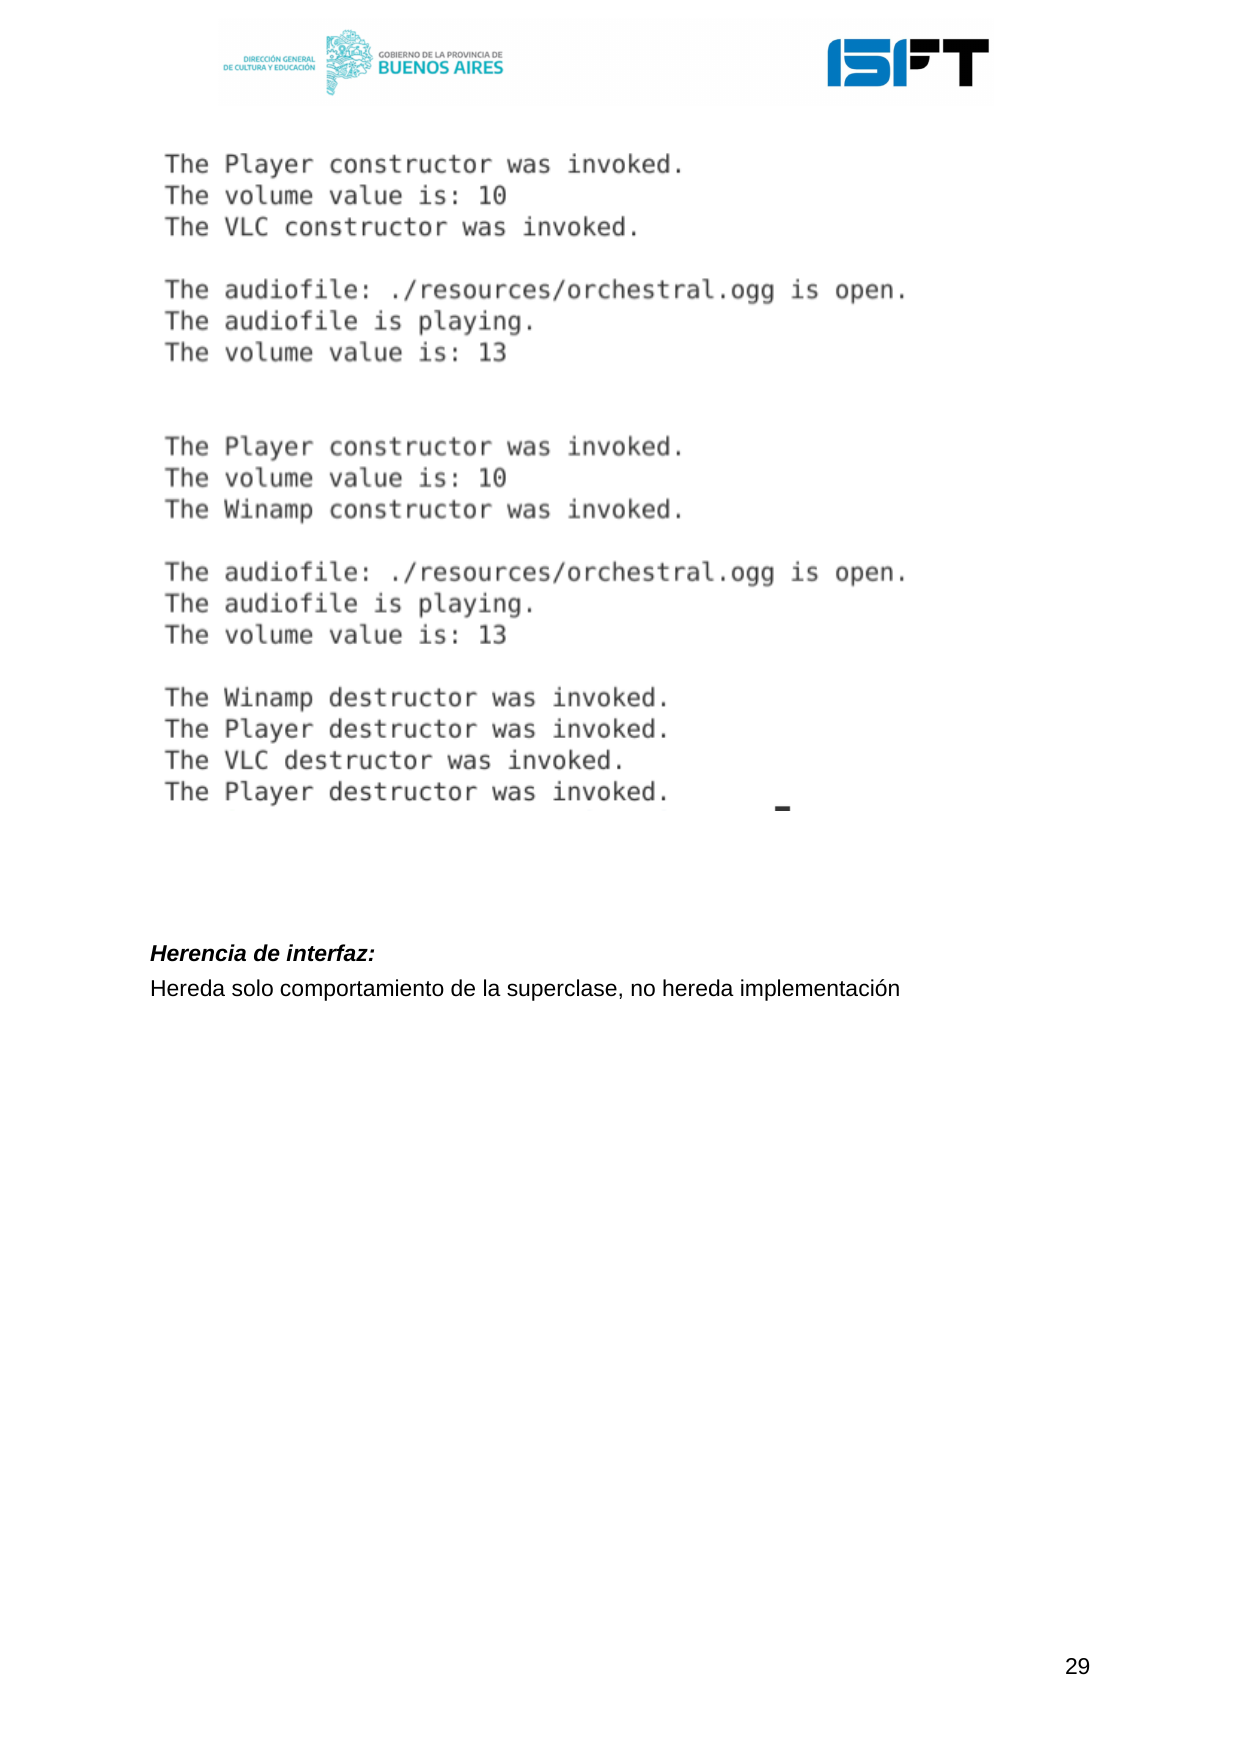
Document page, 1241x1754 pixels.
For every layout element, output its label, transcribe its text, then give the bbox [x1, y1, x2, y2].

picture [150, 150, 1091, 811]
text Hereda solo comportamiento de la superclase, no hereda implementación [150, 975, 1090, 1001]
subtitle Herencia de interfaz: [150, 940, 1090, 967]
picture [218, 18, 994, 106]
